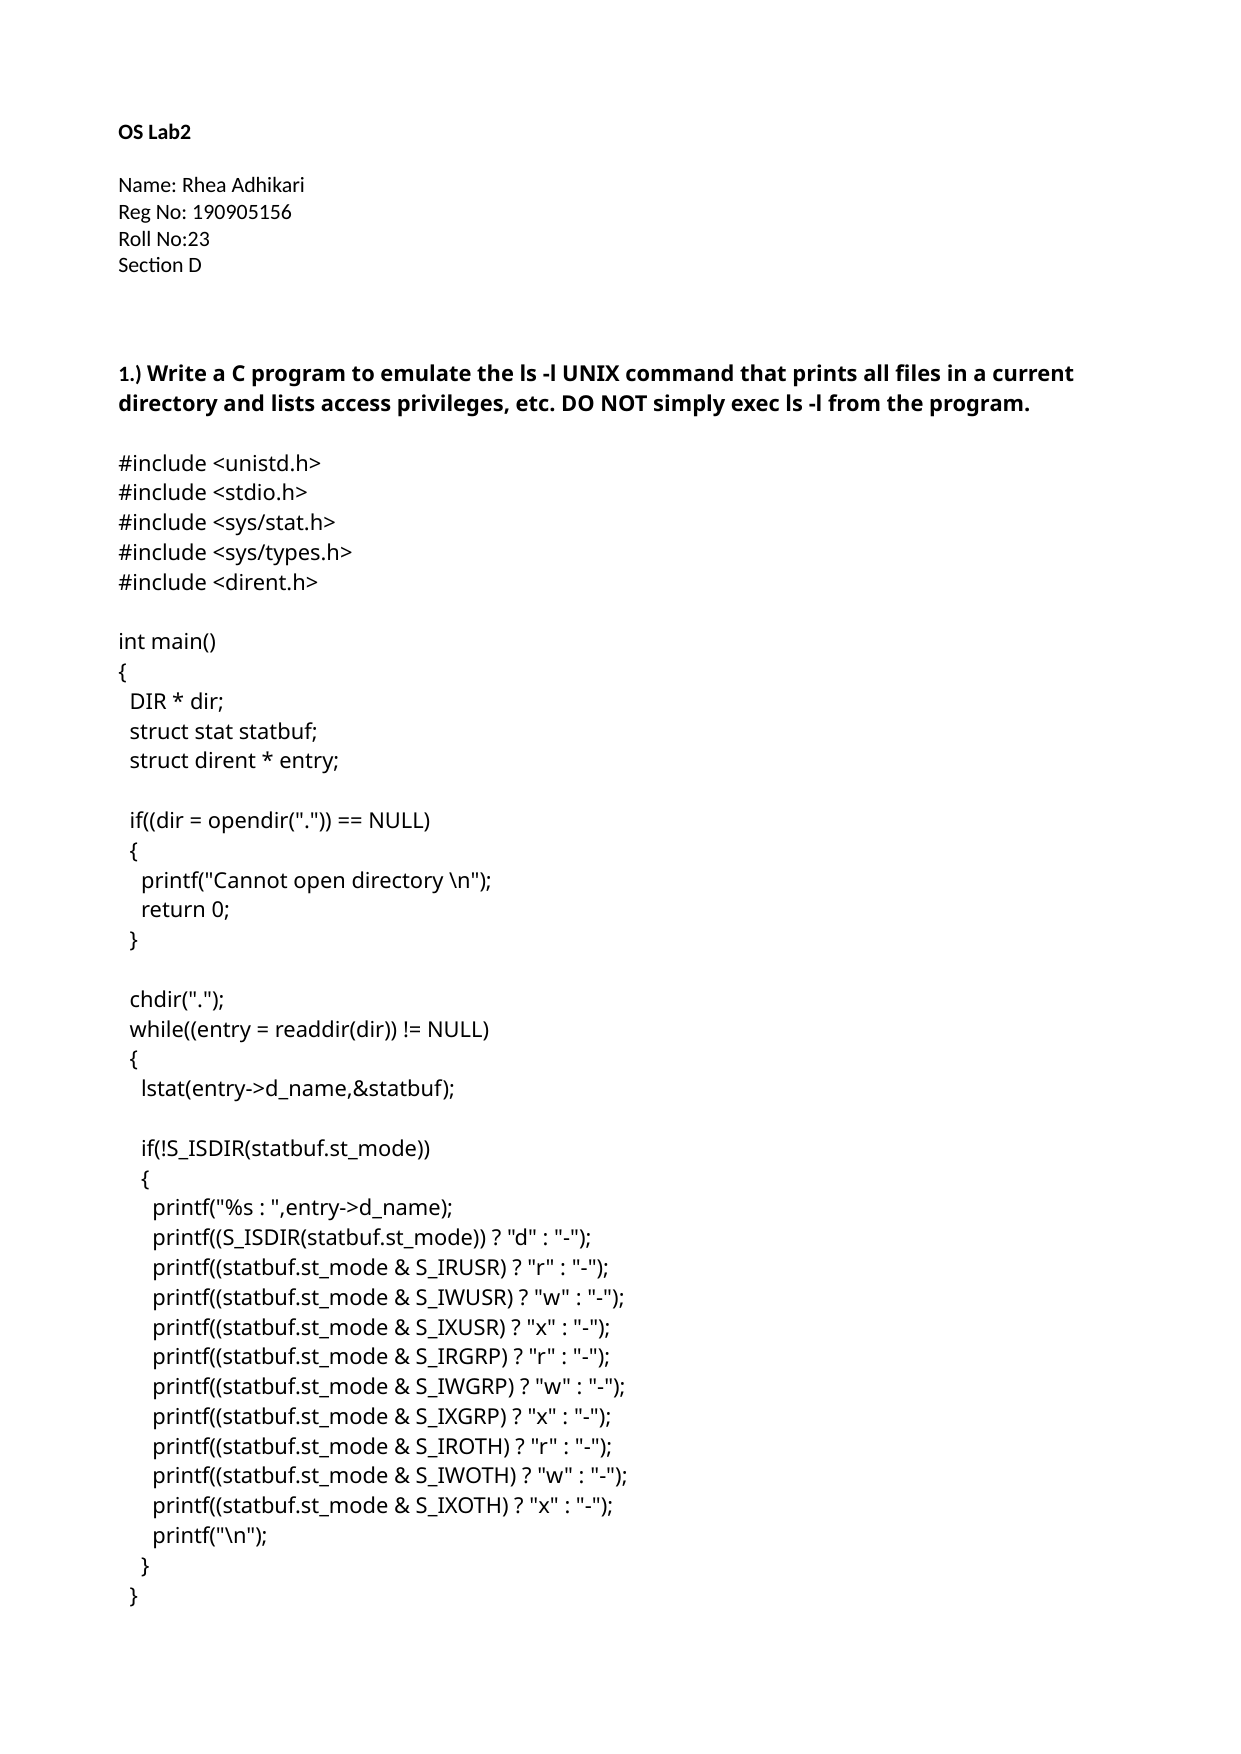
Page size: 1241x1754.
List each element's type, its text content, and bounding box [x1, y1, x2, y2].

text { [118, 1043, 1122, 1073]
text if((dir = opendir(".")) == NULL) [118, 805, 1122, 835]
text struct stat statbuf; [118, 716, 1122, 745]
text 1.) Write a C program to emulate the ls -l UNIX command that prints all files in a current directory and lists access privileges, etc. DO NOT simply exec ls -l from the program. [118, 358, 1122, 418]
text printf("\n"); [118, 1520, 1122, 1550]
text printf((statbuf.st_mode & S_IXGRP) ? "x" : "-"); [118, 1401, 1122, 1431]
text struct dirent * entry; [118, 745, 1122, 775]
text printf((statbuf.st_mode & S_IROTH) ? "r" : "-"); [118, 1431, 1122, 1460]
text #include <stdio.h> [118, 477, 1122, 507]
text printf((statbuf.st_mode & S_IXOTH) ? "x" : "-"); [118, 1490, 1122, 1520]
text Name: Rhea Adhikari [118, 171, 1122, 198]
text printf("Cannot open directory \n"); [118, 864, 1122, 894]
text printf("%s : ",entry->d_name); [118, 1192, 1122, 1222]
text printf((statbuf.st_mode & S_IWGRP) ? "w" : "-"); [118, 1371, 1122, 1401]
text printf((S_ISDIR(statbuf.st_mode)) ? "d" : "-"); [118, 1222, 1122, 1252]
text printf((statbuf.st_mode & S_IWOTH) ? "w" : "-"); [118, 1460, 1122, 1490]
text #include <dirent.h> [118, 567, 1122, 596]
text Roll No:23 [118, 225, 1122, 251]
text printf((statbuf.st_mode & S_IWUSR) ? "w" : "-"); [118, 1282, 1122, 1311]
text #include <sys/types.h> [118, 537, 1122, 567]
text DIR * dir; [118, 686, 1122, 716]
text #include <sys/stat.h> [118, 507, 1122, 537]
text return 0; [118, 894, 1122, 924]
text printf((statbuf.st_mode & S_IXUSR) ? "x" : "-"); [118, 1311, 1122, 1341]
text int main() [118, 626, 1122, 656]
text { [118, 1162, 1122, 1192]
text OS Lab2 [118, 118, 1122, 145]
text { [118, 835, 1122, 864]
text #include <unistd.h> [118, 447, 1122, 477]
text } [118, 924, 1122, 954]
text Section D [118, 251, 1122, 278]
text while((entry = readdir(dir)) != NULL) [118, 1013, 1122, 1043]
text Reg No: 190905156 [118, 198, 1122, 225]
text chdir("."); [118, 984, 1122, 1013]
text lstat(entry->d_name,&statbuf); [118, 1073, 1122, 1103]
text printf((statbuf.st_mode & S_IRGRP) ? "r" : "-"); [118, 1341, 1122, 1371]
text } [118, 1579, 1122, 1609]
text if(!S_ISDIR(statbuf.st_mode)) [118, 1133, 1122, 1162]
text } [118, 1550, 1122, 1579]
text printf((statbuf.st_mode & S_IRUSR) ? "r" : "-"); [118, 1252, 1122, 1282]
text { [118, 656, 1122, 686]
